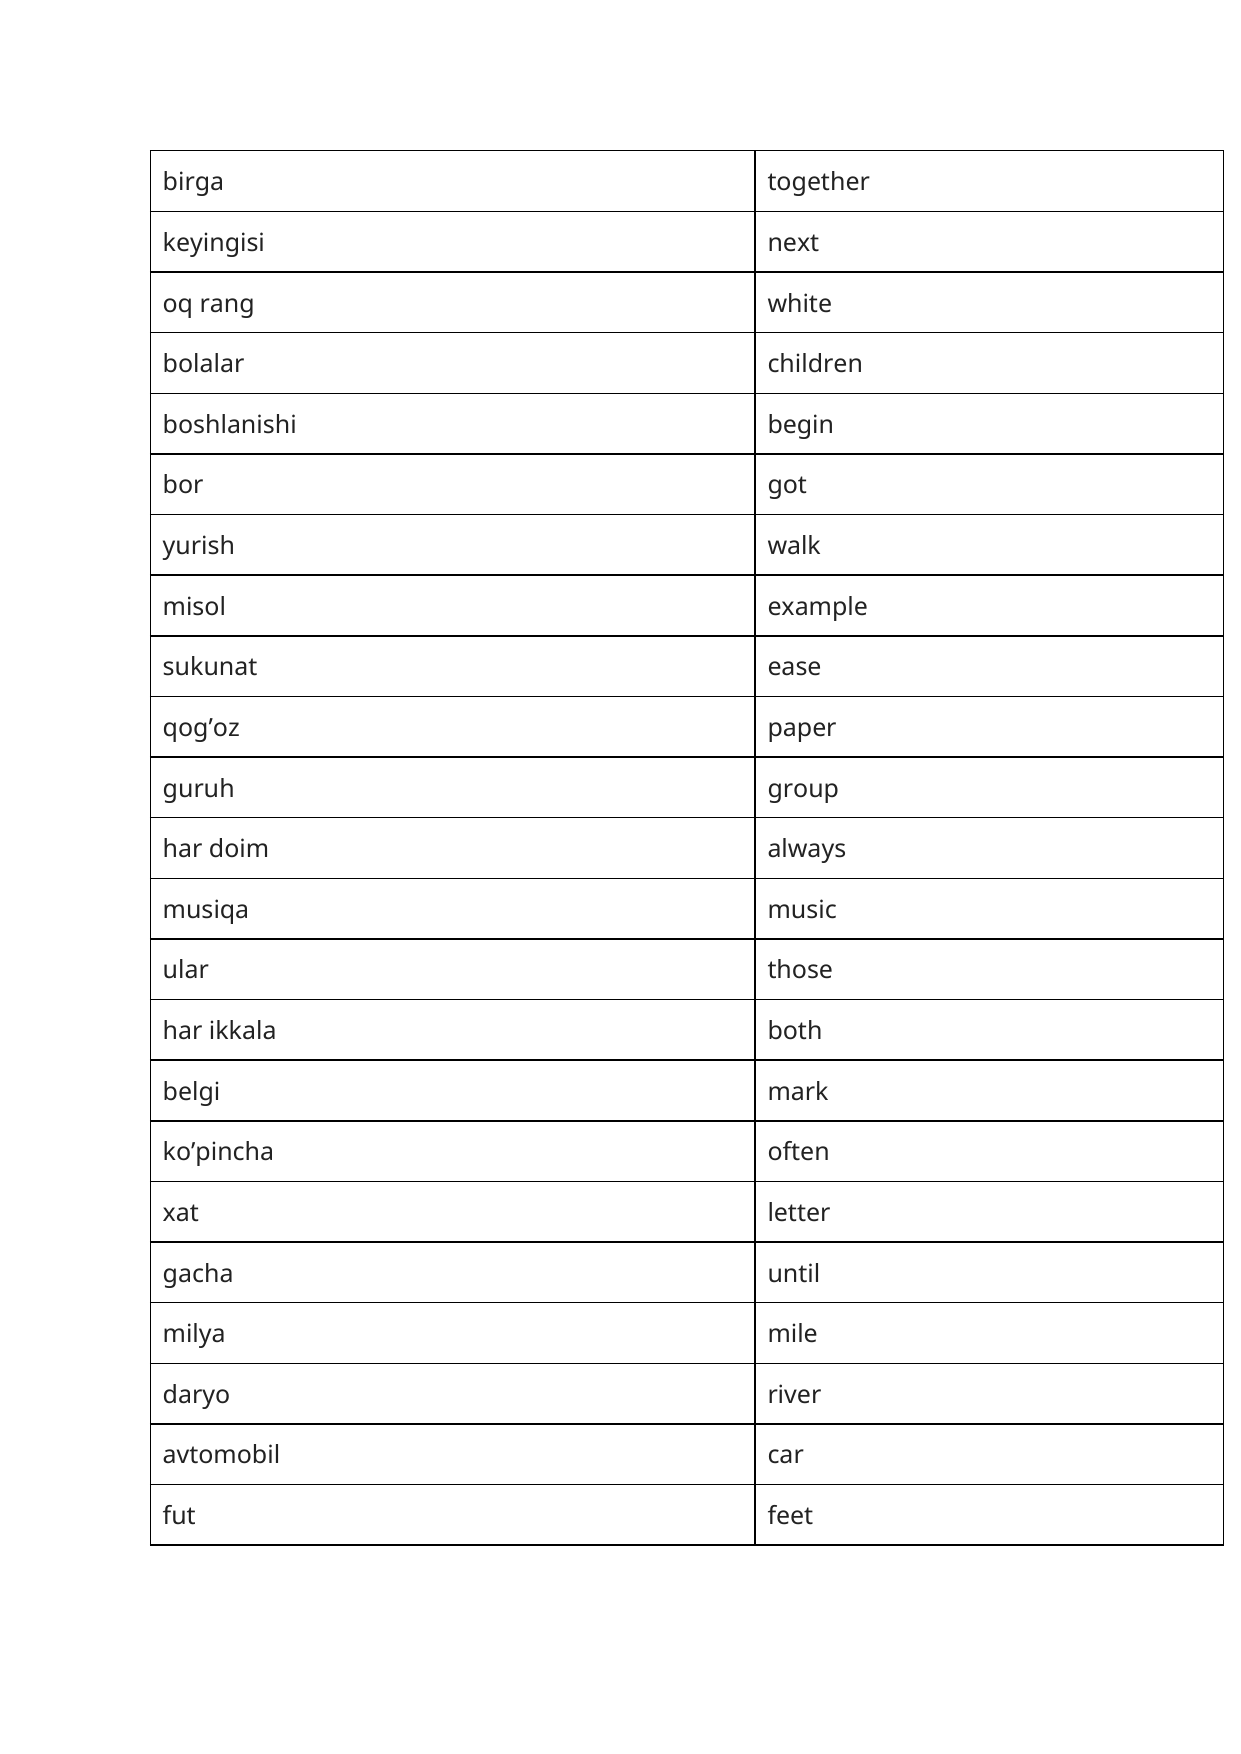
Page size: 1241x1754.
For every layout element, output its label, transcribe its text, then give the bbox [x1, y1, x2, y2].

table_cell got [756, 455, 1223, 514]
table_cell letter [756, 1182, 1223, 1241]
table_cell har ikkala [151, 1000, 754, 1059]
table_cell mile [756, 1303, 1223, 1362]
table_cell fut [151, 1485, 754, 1544]
table_cell bor [151, 455, 754, 514]
table_cell sukunat [151, 637, 754, 696]
table_cell river [756, 1364, 1223, 1423]
table_cell group [756, 758, 1223, 817]
table_cell xat [151, 1182, 754, 1241]
table_cell oq rang [151, 273, 754, 332]
table_cell next [756, 212, 1223, 271]
table_cell mark [756, 1061, 1223, 1120]
table_cell gacha [151, 1243, 754, 1302]
table_cell birga [151, 151, 754, 211]
table_cell yurish [151, 515, 754, 574]
table_cell both [756, 1000, 1223, 1059]
table_cell musiqa [151, 879, 754, 938]
table_cell music [756, 879, 1223, 938]
table_cell walk [756, 515, 1223, 574]
table_cell paper [756, 697, 1223, 756]
table_cell ular [151, 940, 754, 999]
table_cell begin [756, 394, 1223, 453]
table_cell white [756, 273, 1223, 332]
table_cell guruh [151, 758, 754, 817]
table_cell har doim [151, 818, 754, 877]
table_cell qog’oz [151, 697, 754, 756]
table_cell bolalar [151, 333, 754, 392]
table_cell daryo [151, 1364, 754, 1423]
table_cell ease [756, 637, 1223, 696]
table_cell misol [151, 576, 754, 635]
table_cell children [756, 333, 1223, 392]
table_cell avtomobil [151, 1425, 754, 1484]
table_cell often [756, 1122, 1223, 1181]
table_cell example [756, 576, 1223, 635]
table_cell always [756, 818, 1223, 877]
table_cell feet [756, 1485, 1223, 1544]
table_cell belgi [151, 1061, 754, 1120]
table_cell together [756, 151, 1223, 211]
table_cell boshlanishi [151, 394, 754, 453]
table_cell keyingisi [151, 212, 754, 271]
table_cell ko’pincha [151, 1122, 754, 1181]
table_cell until [756, 1243, 1223, 1302]
table_cell those [756, 940, 1223, 999]
table_cell milya [151, 1303, 754, 1362]
table_cell car [756, 1425, 1223, 1484]
